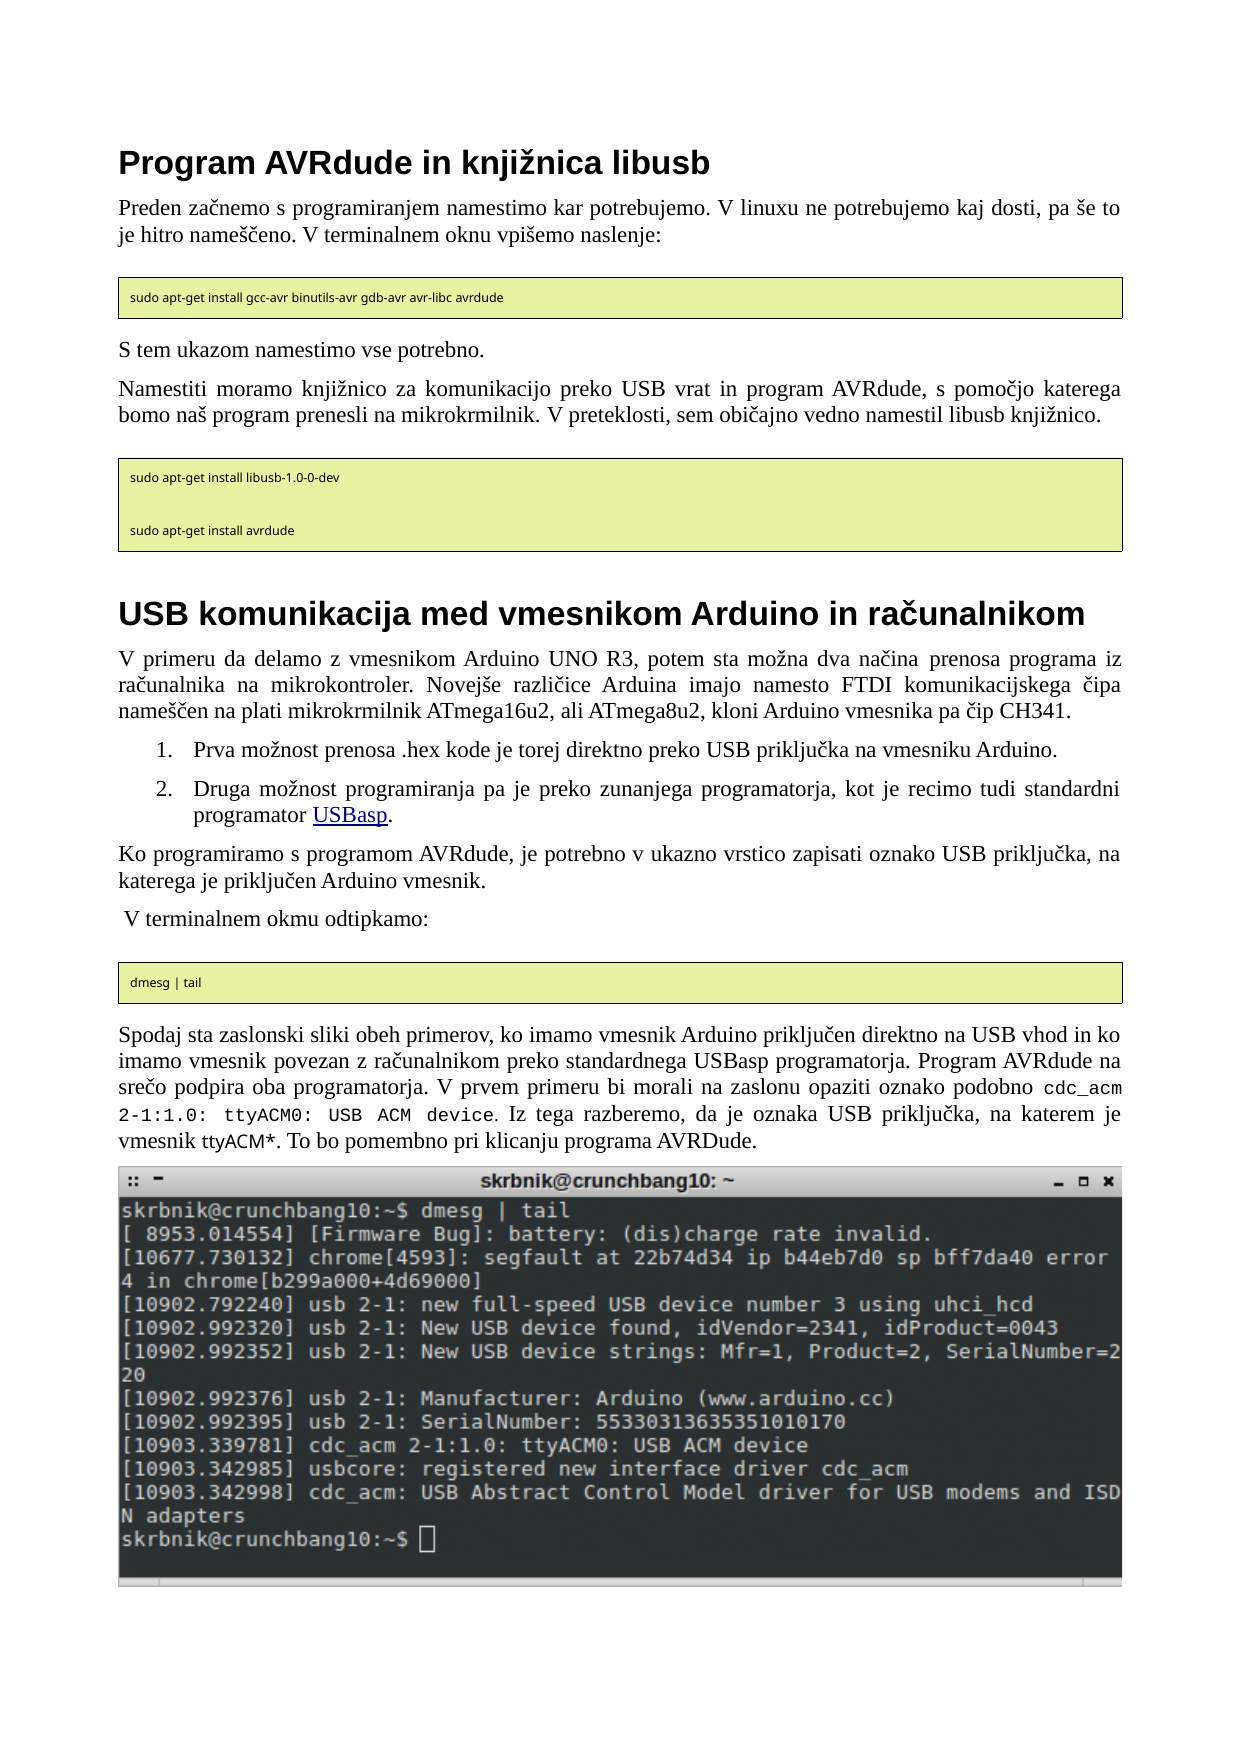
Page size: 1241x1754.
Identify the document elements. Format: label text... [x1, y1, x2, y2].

text sudo apt-get install gcc-avr binutils-avr gdb-avr avr-libc avrdude [119, 278, 1122, 318]
text sudo apt-get install libusb-1.0-0-dev [119, 459, 1122, 486]
list Druga možnost programiranja pa je preko zunanjega programatorja, kot je recimo tudi standardni programator USBasp. [156, 775, 1122, 828]
text sudo apt-get install avrdude [119, 510, 1122, 551]
text Ko programiramo s programom AVRdude, je potrebno v ukazno vrstico zapisati oznako USB priključka, na katerega je priključen Arduino vmesnik. [118, 840, 1122, 893]
text S tem ukazom namestimo vse potrebno. [118, 336, 1122, 362]
picture [118, 1166, 1123, 1587]
subtitle Program AVRdude in knjižnica libusb [118, 143, 1122, 182]
text Spodaj sta zaslonski sliki obeh primerov, ko imamo vmesnik Arduino priključen direktno na USB vhod in ko imamo vmesnik povezan z računalnikom preko standardnega USBasp programatorja. Program AVRdude na srečo podpira oba programatorja. V prvem primeru bi morali na zaslonu opaziti oznako podobno cdc_acm 2-1:1.0: ttyACM0: USB ACM device. Iz tega razberemo, da je oznaka USB priključka, na katerem je vmesnik ttyACM*. To bo pomembno pri klicanju programa AVRDude. [118, 1021, 1122, 1154]
text dmesg | tail [119, 963, 1122, 1003]
text Preden začnemo s programiranjem namestimo kar potrebujemo. V linuxu ne potrebujemo kaj dosti, pa še to je hitro nameščeno. V terminalnem oknu vpišemo naslenje: [118, 194, 1122, 247]
text Namestiti moramo knjižnico za komunikacijo preko USB vrat in program AVRdude, s pomočjo katerega bomo naš program prenesli na mikrokrmilnik. V preteklosti, sem običajno vedno namestil libusb knjižnico. [118, 374, 1122, 427]
text V primeru da delamo z vmesnikom Arduino UNO R3, potem sta možna dva načina prenosa programa iz računalnika na mikrokontroler. Novejše različice Arduina imajo namesto FTDI komunikacijskega čipa nameščen na plati mikrokrmilnik ATmega16u2, ali ATmega8u2, kloni Arduino vmesnika pa čip CH341. [118, 645, 1122, 724]
list Prva možnost prenosa .hex kode je torej direktno preko USB priključka na vmesniku Arduino. [156, 736, 1122, 763]
text V terminalnem okmu odtipkamo: [118, 906, 1122, 932]
subtitle USB komunikacija med vmesnikom Arduino in računalnikom [118, 593, 1122, 632]
